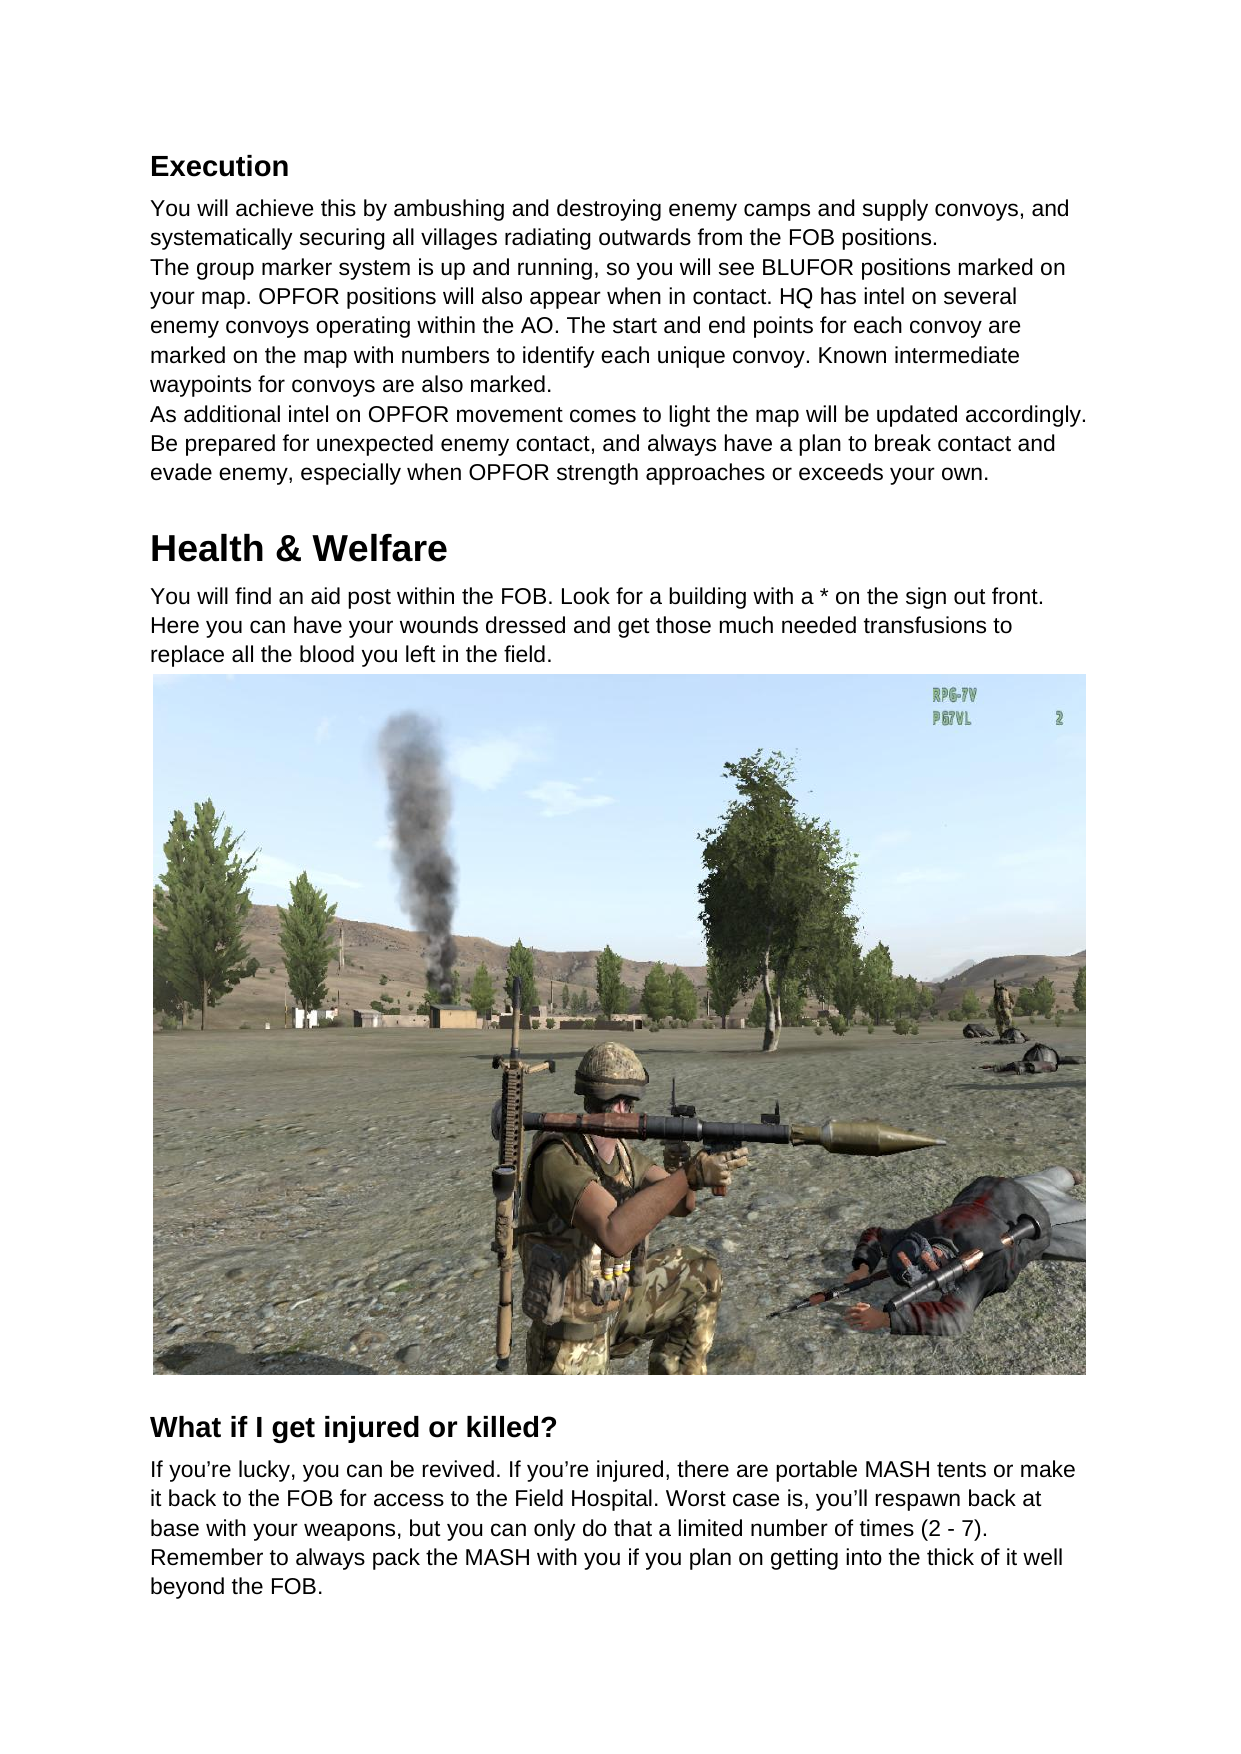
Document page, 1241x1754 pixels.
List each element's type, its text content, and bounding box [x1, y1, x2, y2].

text Remember to always pack the MASH with you if you plan on getting into the thick of it well beyond the FOB. [150, 1544, 1090, 1599]
text As additional intel on OPFOR movement comes to light the map will be updated accordingly. [150, 401, 1090, 427]
text The group marker system is up and running, so you will see BLUFOR positions marked on your map. OPFOR positions will also appear when in contact. HQ has intel on several enemy convoys operating within the AO. The start and end points for each convoy are marked on the map with numbers to identify each unique convoy. Known intermediate waypoints for convoys are also marked. [150, 254, 1090, 398]
text You will achieve this by ambushing and destroying enemy camps and supply convoys, and systematically securing all villages radiating outwards from the FOB positions. [150, 196, 1090, 251]
picture [153, 674, 1086, 1375]
text Be prepared for unexpected enemy contact, and always have a plan to break contact and evade enemy, especially when OPFOR strength approaches or exceeds your own. [150, 431, 1090, 486]
subtitle Execution [150, 150, 1090, 183]
subtitle What if I get injured or killed? [150, 1411, 1090, 1443]
text If you’re lucky, you can be revived. If you’re injured, there are portable MASH tents or make it back to the FOB for access to the Field Hospital. Worst case is, you’ll respawn back at base with your weapons, but you can only do that a limited number of times (2 - 7). [150, 1456, 1090, 1541]
text You will find an aid post within the FOB. Look for a building with a * on the sign out front. Here you can have your wounds dressed and get those much needed transfusions to replace all the blood you left in the field. [150, 583, 1090, 668]
subtitle Health & Welfare [150, 527, 1090, 569]
